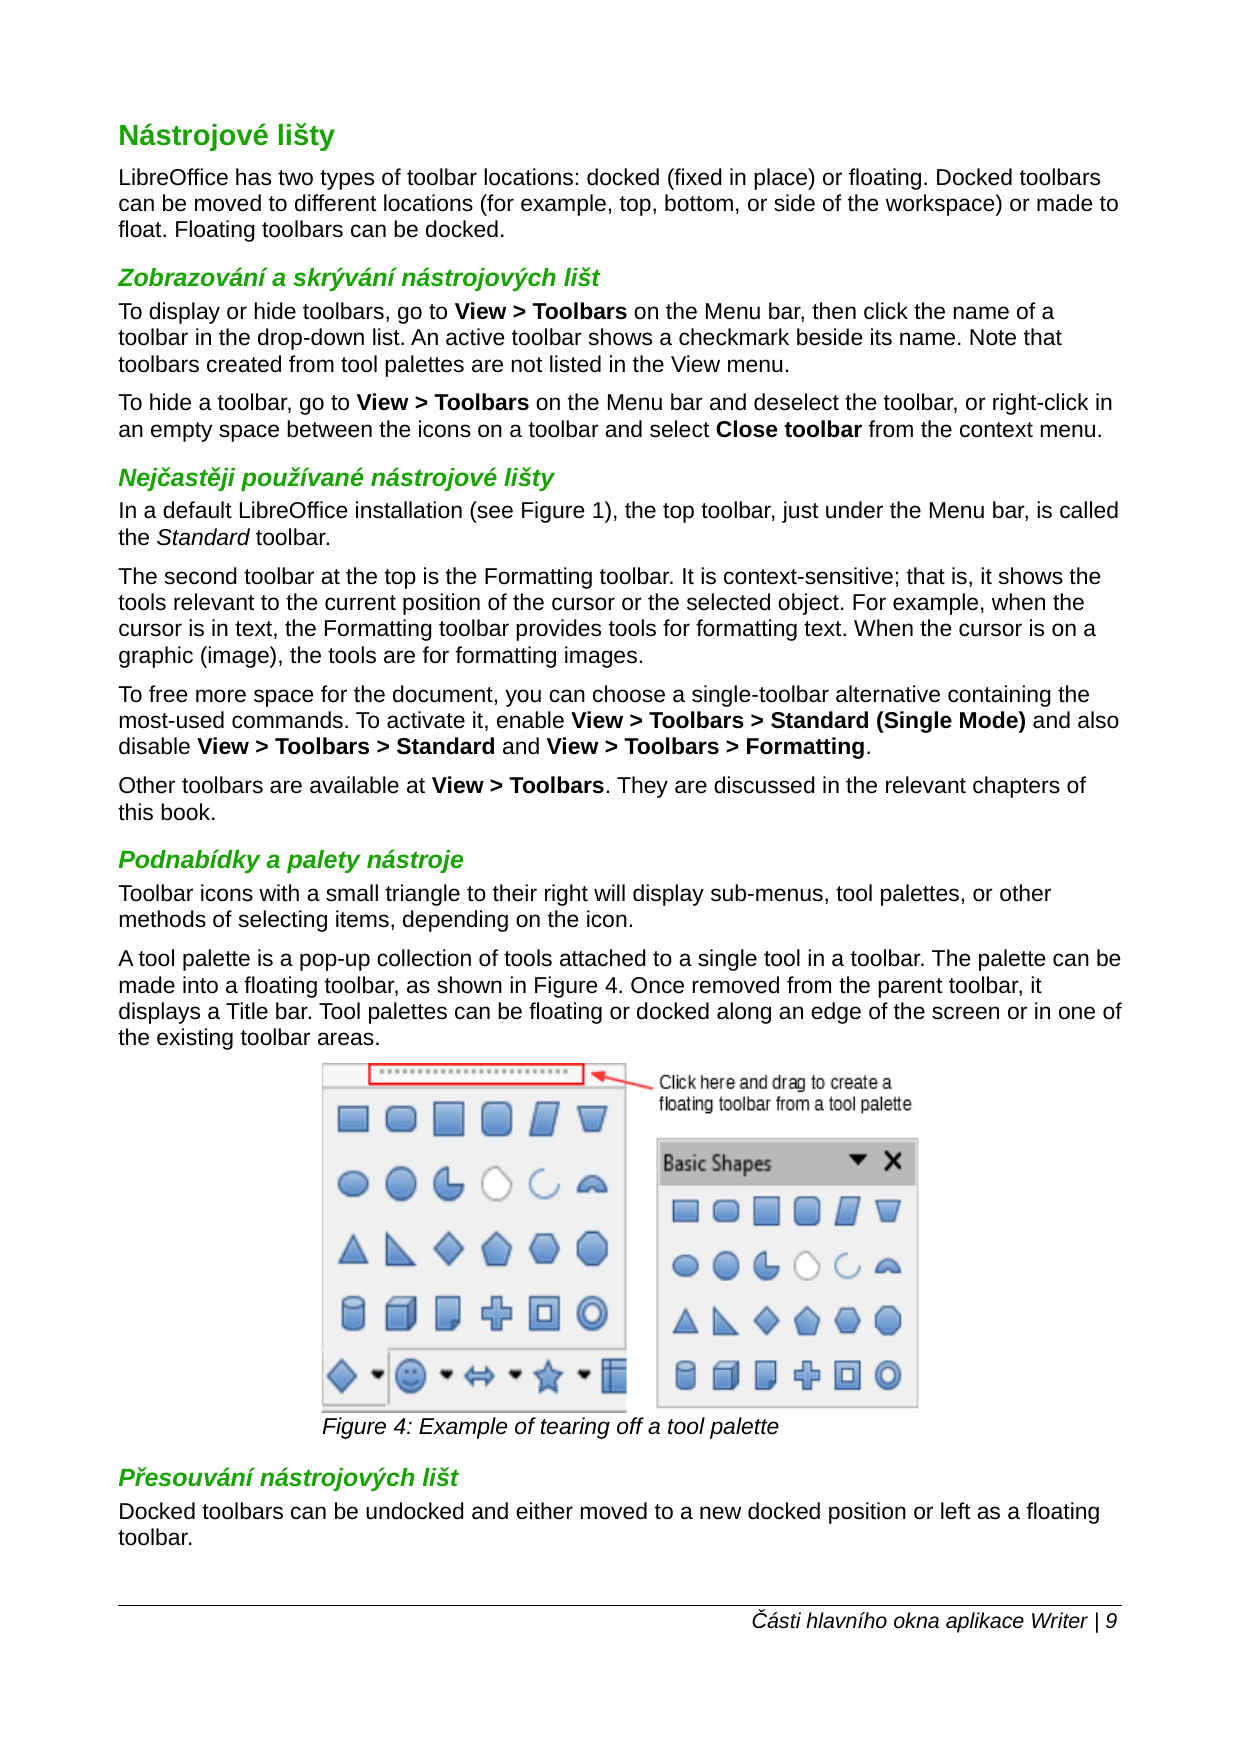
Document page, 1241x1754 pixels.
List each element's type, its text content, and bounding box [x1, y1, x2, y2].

text Other toolbars are available at View > Toolbars. They are discussed in the relevant chapters of this book. [118, 772, 1122, 825]
text To display or hide toolbars, go to View > Toolbars on the Menu bar, then click the name of a toolbar in the drop-down list. An active toolbar shows a checkmark beside its name. Note that toolbars created from tool palettes are not listed in the View menu. [118, 298, 1122, 377]
text LibreOffice has two types of toolbar locations: docked (fixed in place) or floating. Docked toolbars can be moved to different locations (for example, top, bottom, or side of the workspace) or made to float. Floating toolbars can be docked. [118, 163, 1122, 242]
picture [321, 1063, 919, 1413]
text A tool palette is a pop-up collection of tools attached to a single tool in a toolbar. The palette can be made into a floating toolbar, as shown in Figure 4. Once removed from the parent toolbar, it displays a Title bar. Tool palettes can be floating or docked along an edge of the screen or in one of the existing toolbar areas. [118, 945, 1122, 1051]
text In a default LibreOffice installation (see Figure 1), the top toolbar, just under the Menu bar, is called the Standard toolbar. [118, 497, 1122, 550]
subtitle Nejčastěji používané nástrojové lišty [118, 463, 1122, 491]
text To hide a toolbar, go to View > Toolbars on the Menu bar and deselect the toolbar, or right-click in an empty space between the icons on a toolbar and select Close toolbar from the context menu. [118, 389, 1122, 442]
text To free more space for the document, you can choose a single-toolbar alternative containing the most-used commands. To activate it, enable View > Toolbars > Standard (Single Mode) and also disable View > Toolbars > Standard and View > Toolbars > Formatting. [118, 681, 1122, 759]
text The second toolbar at the top is the Formatting toolbar. It is context-sensitive; that is, it shows the tools relevant to the current position of the cursor or the selected object. For example, when the cursor is in text, the Formatting toolbar provides tools for formatting text. When the cursor is on a graphic (image), the tools are for formatting images. [118, 563, 1122, 668]
subtitle Přesouvání nástrojových lišt [118, 1463, 1122, 1492]
subtitle Nástrojové lišty [118, 118, 1122, 152]
text Docked toolbars can be undocked and either moved to a new docked position or left as a floating toolbar. [118, 1498, 1122, 1550]
text Toolbar icons with a small triangle to their right will display sub-menus, tool palettes, or other methods of selecting items, depending on the icon. [118, 880, 1122, 933]
subtitle Podnabídky a palety nástroje [118, 845, 1122, 874]
subtitle Zobrazování a skrývání nástrojových lišt [118, 263, 1122, 292]
text Figure 4: Example of tearing off a tool palette [322, 1413, 918, 1439]
